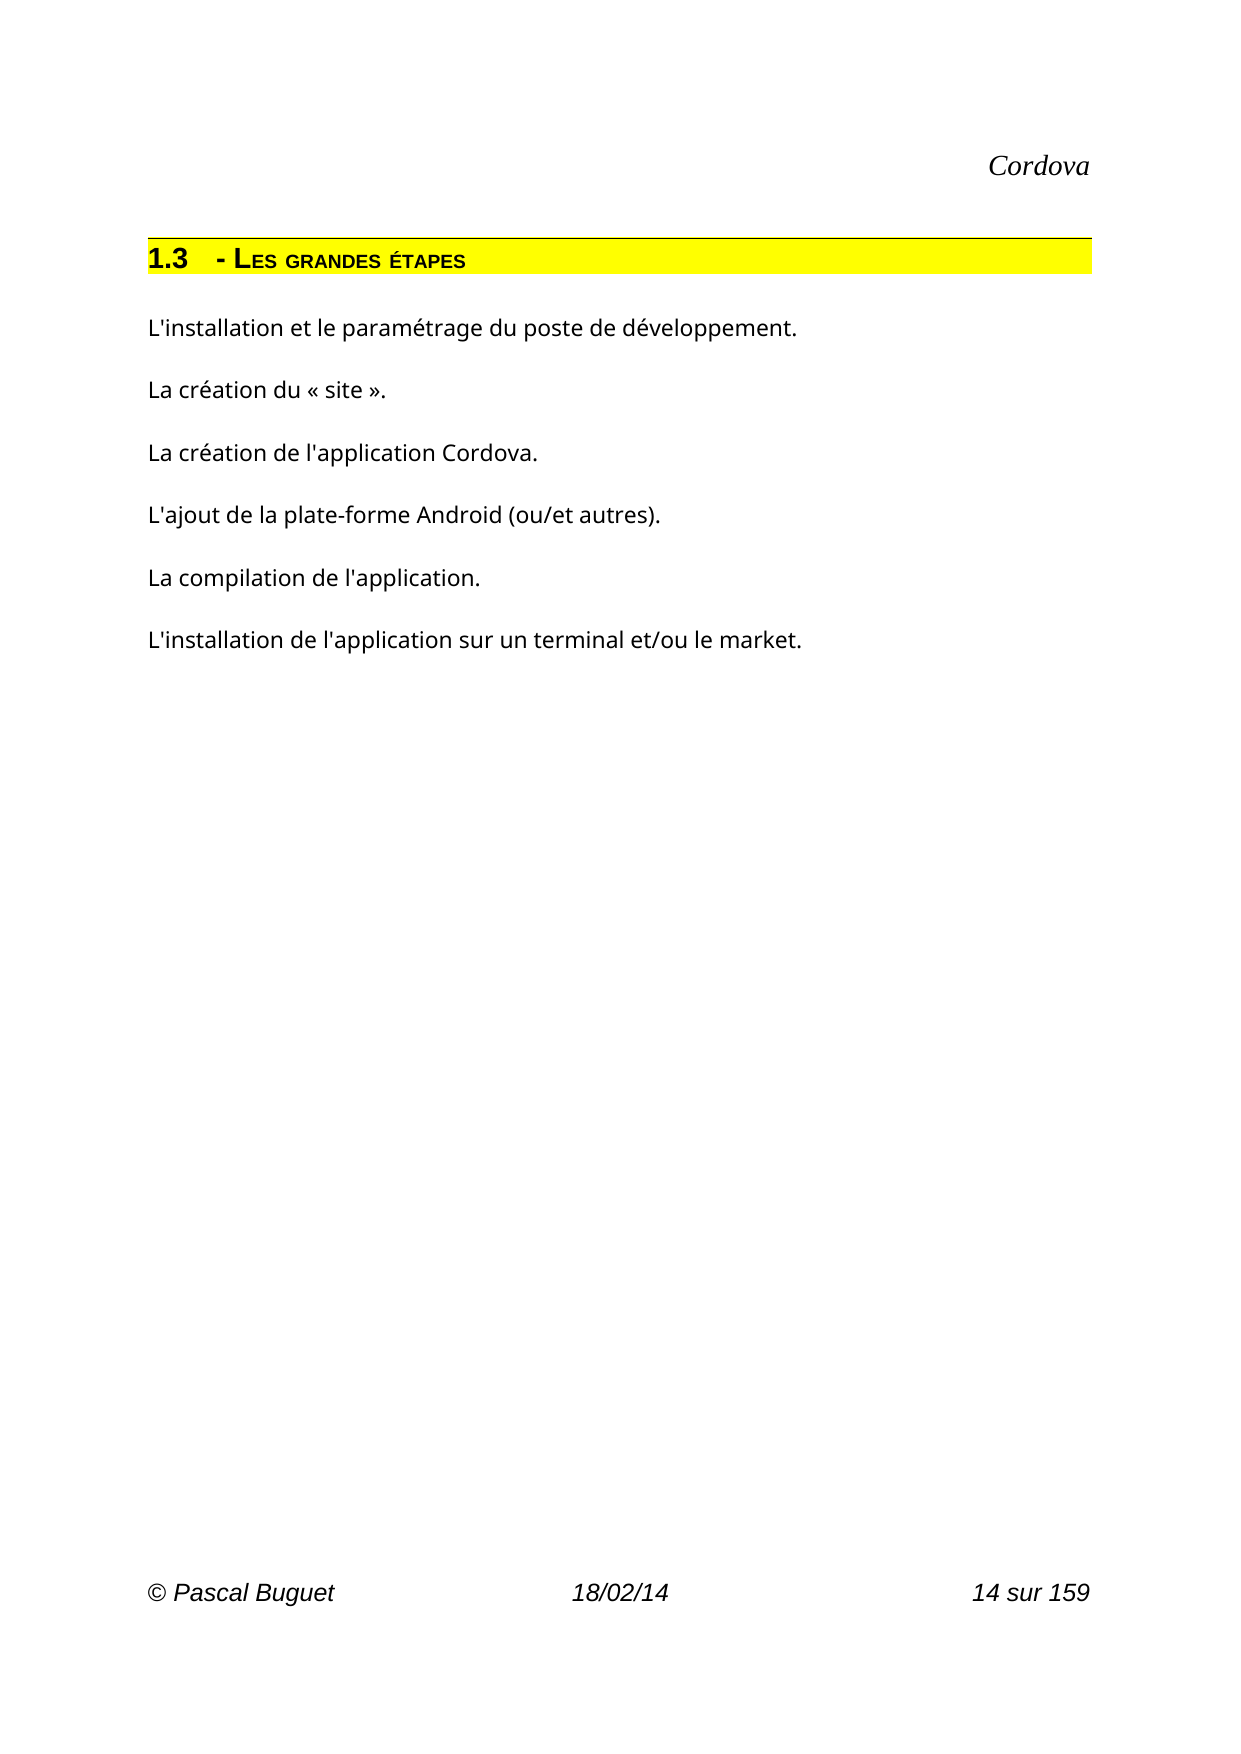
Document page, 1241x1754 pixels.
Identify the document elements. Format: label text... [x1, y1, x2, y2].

text L'ajout de la plate-forme Android (ou/et autres). [148, 499, 1092, 530]
text L'installation de l'application sur un terminal et/ou le market. [148, 624, 1092, 655]
text L'installation et le paramétrage du poste de développement. [148, 312, 1092, 343]
subtitle - Les grandes étapes [148, 239, 1092, 274]
text La compilation de l'application. [148, 562, 1092, 593]
text La création de l'application Cordova. [148, 437, 1092, 468]
text La création du « site ». [148, 374, 1092, 405]
